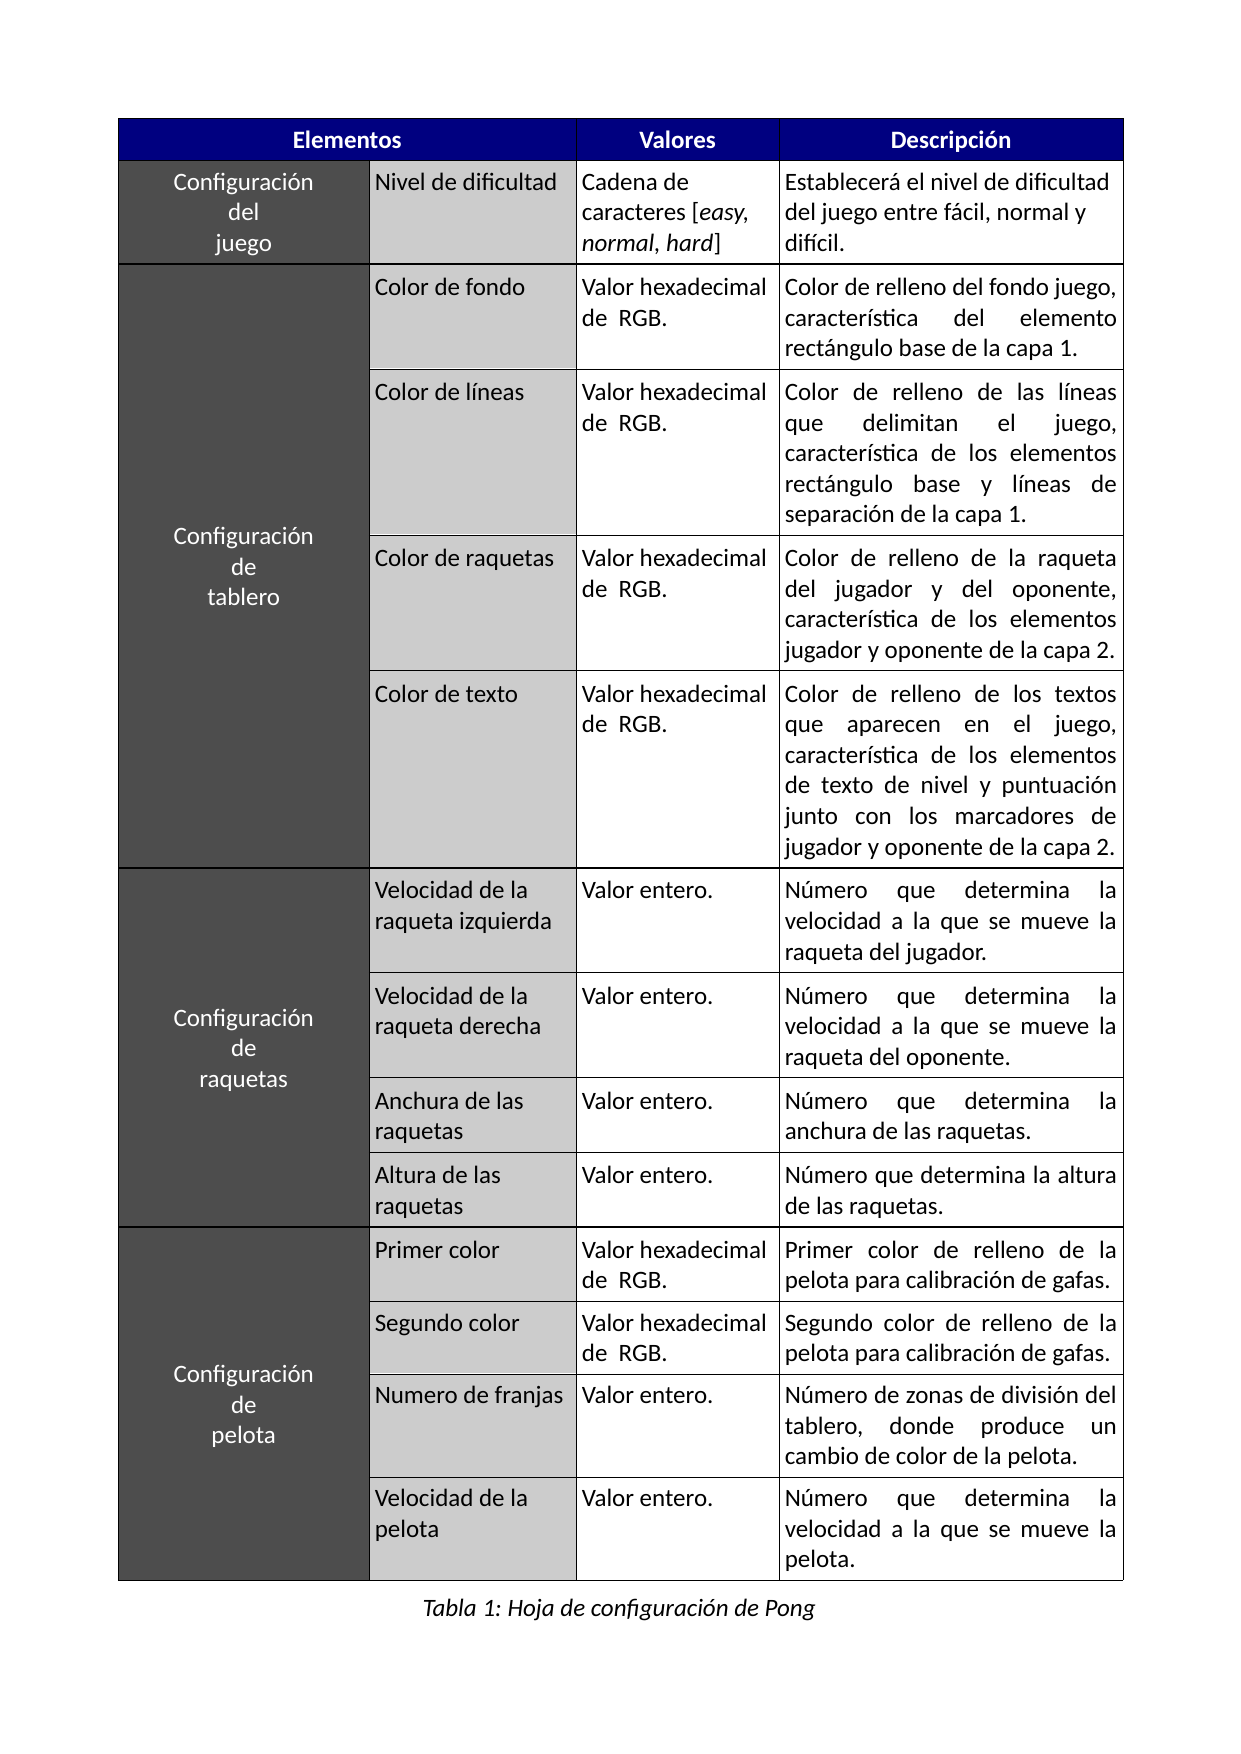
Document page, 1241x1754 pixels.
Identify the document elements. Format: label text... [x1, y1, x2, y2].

table_cell Valor entero. [577, 869, 779, 972]
table_cell Velocidad de la raqueta derecha [370, 973, 576, 1077]
table_cell Segundo color [370, 1302, 576, 1373]
table_cell Color de texto [370, 671, 576, 867]
table_cell Cadena de caracteres [easy, normal, hard] [577, 161, 779, 263]
table_cell Número que determina la altura de las raquetas. [780, 1153, 1123, 1226]
table_cell Número que determina la velocidad a la que se mueve la raqueta del oponente. [780, 973, 1123, 1077]
table_cell Color de fondo [370, 265, 576, 368]
table_cell Valor hexadecimal de RGB. [577, 1302, 779, 1373]
table_cell Valor hexadecimal de RGB. [577, 536, 779, 670]
table_cell Velocidad de la pelota [370, 1478, 576, 1580]
table_cell Segundo color de relleno de la pelota para calibración de gafas. [780, 1302, 1123, 1373]
table_cell Establecerá el nivel de dificultad del juego entre fácil, normal y difícil. [780, 161, 1123, 263]
table_cell Valor hexadecimal de RGB. [577, 1228, 779, 1301]
table_cell Altura de las raquetas [370, 1153, 576, 1226]
table_cell Color de raquetas [370, 536, 576, 670]
text Tabla 1: Hoja de configuración de Pong [118, 1592, 1122, 1623]
table_cell Valor entero. [577, 1478, 779, 1580]
table_cell Valor entero. [577, 1078, 779, 1152]
table_cell Anchura de las raquetas [370, 1078, 576, 1152]
table_cell Color de líneas [370, 370, 576, 534]
table_cell Número que determina la velocidad a la que se mueve la raqueta del jugador. [780, 869, 1123, 972]
table_cell Número que determina la velocidad a la que se mueve la pelota. [780, 1478, 1123, 1580]
table_cell Numero de franjas [370, 1375, 576, 1477]
table_cell Valor hexadecimal de RGB. [577, 370, 779, 534]
table_cell Valor entero. [577, 1375, 779, 1477]
table_cell Valor hexadecimal de RGB. [577, 671, 779, 867]
table_cell Color de relleno de la raqueta del jugador y del oponente, característica de los elementos jugador y oponente de la capa 2. [780, 536, 1123, 670]
table_cell Valor entero. [577, 1153, 779, 1226]
table_cell Número que determina la anchura de las raquetas. [780, 1078, 1123, 1152]
table_cell Color de relleno de las líneas que delimitan el juego, característica de los elementos rectángulo base y líneas de separación de la capa 1. [780, 370, 1123, 534]
table_cell Número de zonas de división del tablero, donde produce un cambio de color de la pelota. [780, 1375, 1123, 1477]
table_cell Configuración del juego [119, 161, 369, 263]
table_header Valores [577, 119, 779, 160]
table_cell Nivel de dificultad [370, 161, 576, 263]
table_cell Valor hexadecimal de RGB. [577, 265, 779, 368]
table_cell Configuración de raquetas [119, 869, 369, 1226]
table_cell Configuración de tablero [119, 265, 369, 867]
table_cell Color de relleno de los textos que aparecen en el juego, característica de los elementos de texto de nivel y puntuación junto con los marcadores de jugador y oponente de la capa 2. [780, 671, 1123, 867]
table_header Elementos [119, 119, 576, 160]
table_cell Valor entero. [577, 973, 779, 1077]
table_header Descripción [780, 119, 1123, 160]
table_cell Color de relleno del fondo juego, característica del elemento rectángulo base de la capa 1. [780, 265, 1123, 368]
table_cell Configuración de pelota [119, 1228, 369, 1580]
table_cell Primer color de relleno de la pelota para calibración de gafas. [780, 1228, 1123, 1301]
table_cell Primer color [370, 1228, 576, 1301]
table_cell Velocidad de la raqueta izquierda [370, 869, 576, 972]
